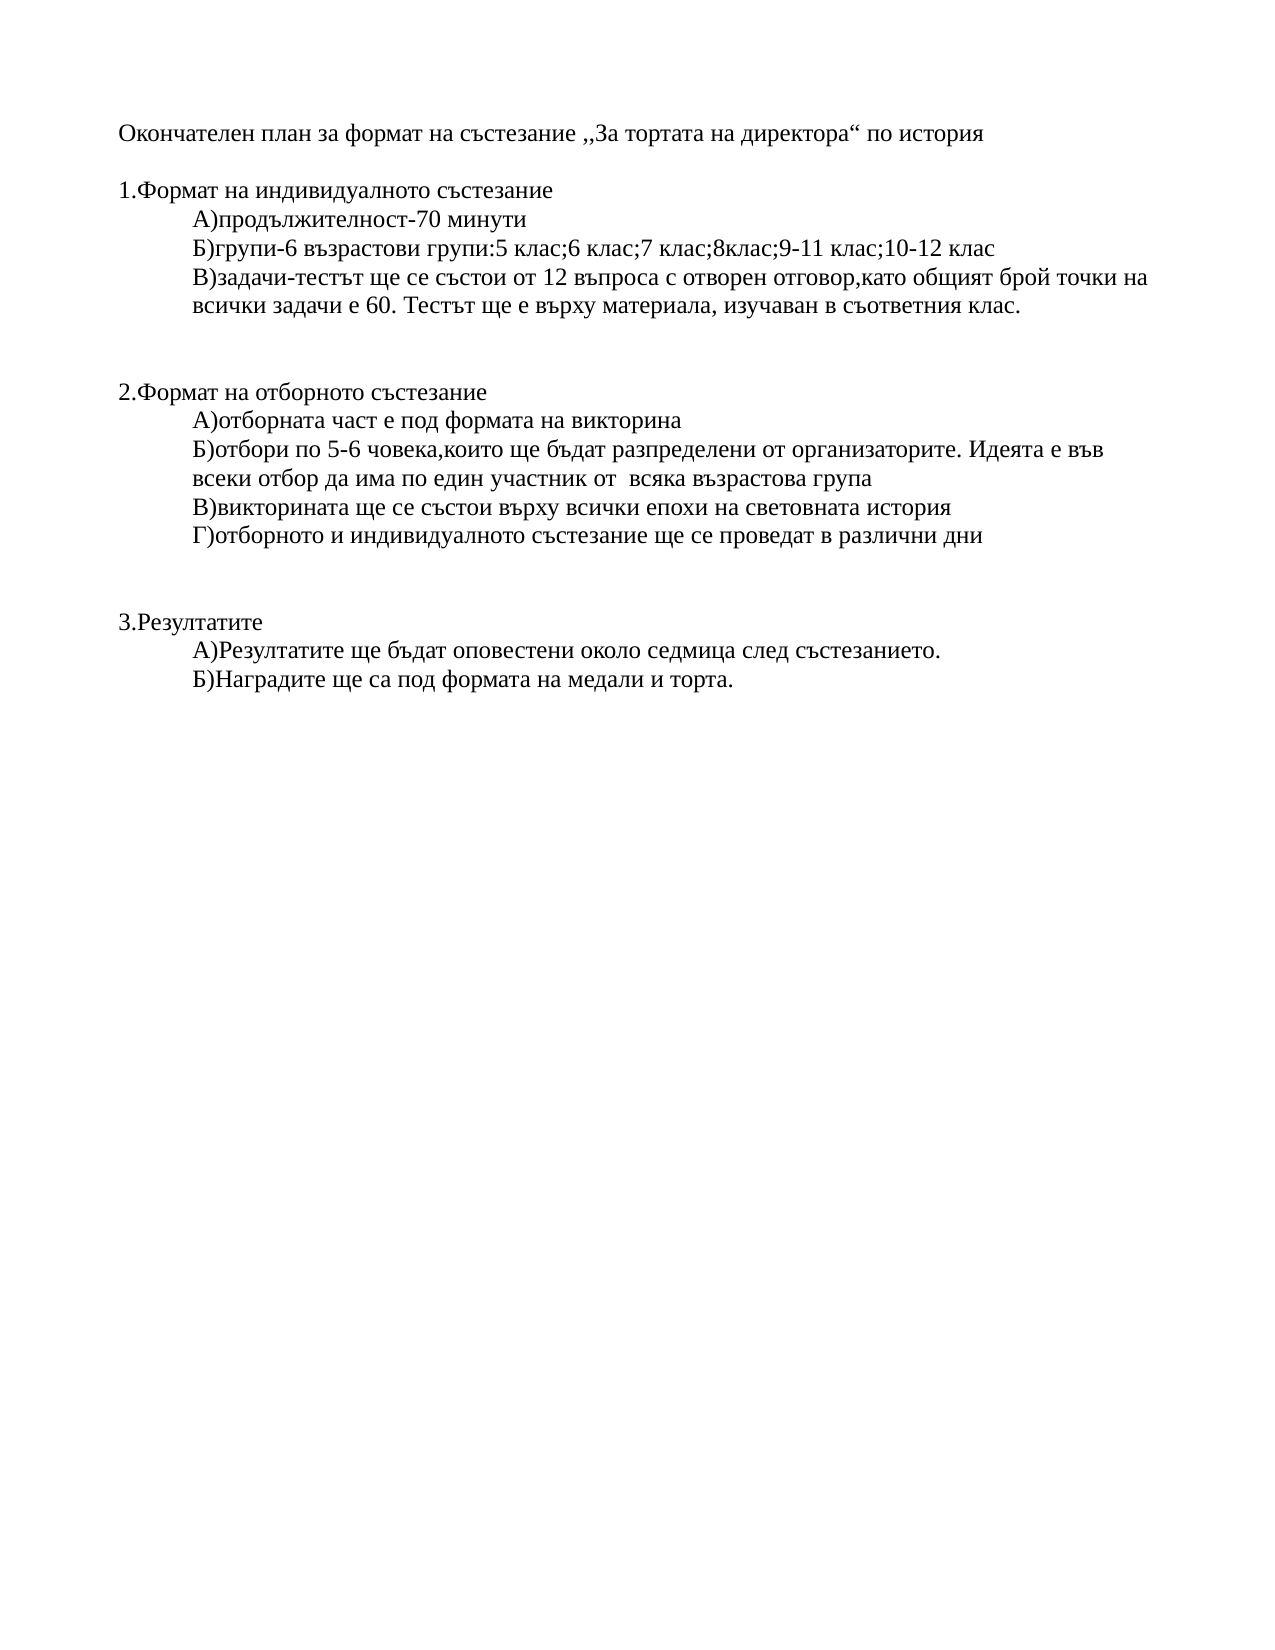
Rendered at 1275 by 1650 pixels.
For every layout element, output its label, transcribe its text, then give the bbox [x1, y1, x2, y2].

text А)продължителност-70 минути [118, 204, 1157, 233]
text А)отборната част е под формата на викторина [118, 406, 1157, 434]
text В)задачи-тестът ще се състои от 12 въпроса с отворен отговор,като общият брой точки на всички задачи е 60. Тестът ще е върху материала, изучаван в съответния клас. [118, 262, 1157, 319]
text Б)Наградите ще са под формата на медали и торта. [118, 664, 1157, 693]
text А)Резултатите ще бъдат оповестени около седмица след състезанието. [118, 636, 1157, 664]
text Г)отборното и индивидуалното състезание ще се проведат в различни дни [118, 521, 1157, 549]
text Б)групи-6 възрастови групи:5 клас;6 клас;7 клас;8клас;9-11 клас;10-12 клас [118, 233, 1157, 262]
text 3.Резултатите [118, 607, 1157, 636]
text 2.Формат на отборното състезание [118, 377, 1157, 406]
text Б)отбори по 5-6 човека,които ще бъдат разпределени от организаторите. Идеята е във всеки отбор да има по един участник от всяка възрастова група [118, 434, 1157, 492]
text В)викторината ще се състои върху всички епохи на световната история [118, 492, 1157, 521]
text 1.Формат на индивидуалното състезание [118, 176, 1157, 204]
text Окончателен план за формат на състезание ,,За тортата на директора“ по история [118, 118, 1157, 147]
